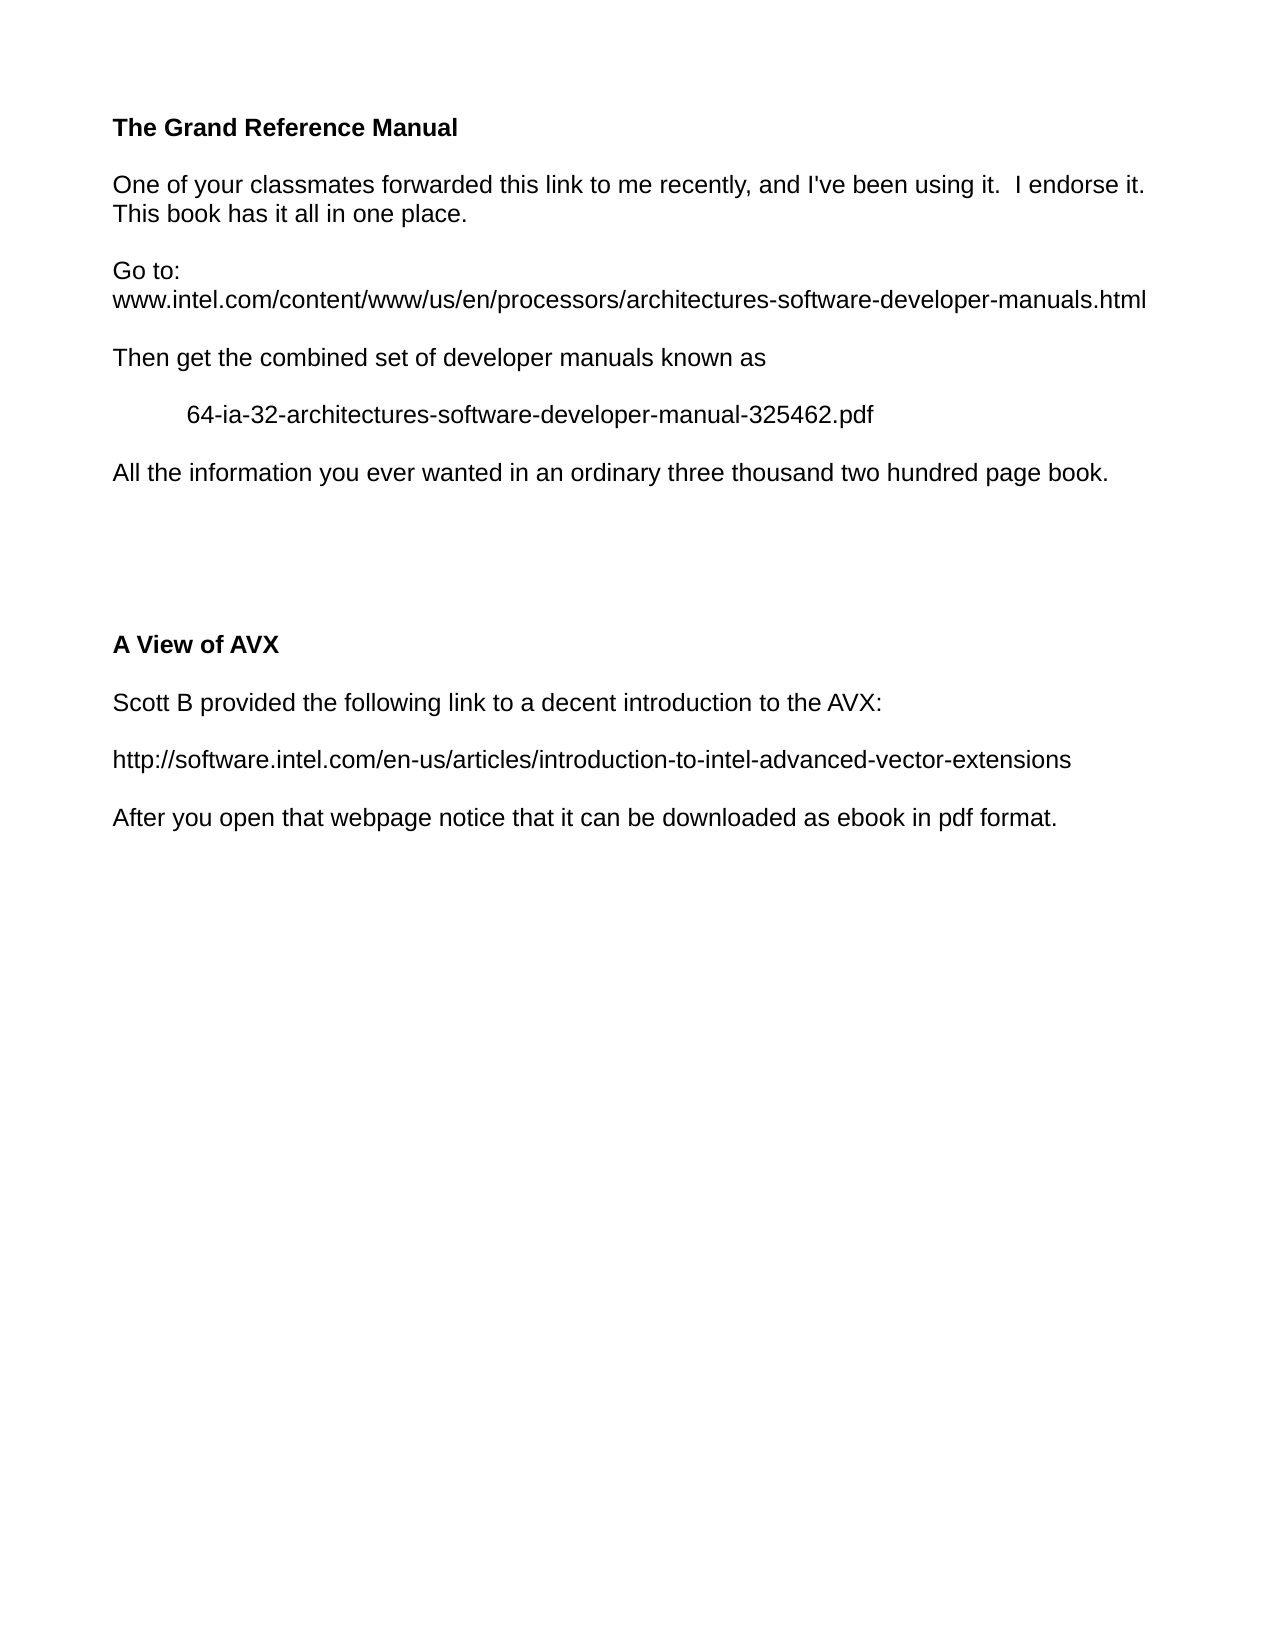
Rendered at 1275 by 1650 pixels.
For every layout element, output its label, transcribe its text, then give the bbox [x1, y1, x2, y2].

text http://software.intel.com/en-us/articles/introduction-to-intel-advanced-vector-extensions [112, 745, 1162, 774]
text 64-ia-32-architectures-software-developer-manual-325462.pdf [112, 400, 1162, 429]
text All the information you ever wanted in an ordinary three thousand two hundred page book. [112, 457, 1162, 486]
text Then get the combined set of developer manuals known as [112, 342, 1162, 371]
text One of your classmates forwarded this link to me recently, and I've been using it. I endorse it. This book has it all in one place. [112, 170, 1162, 227]
text After you open that webpage notice that it can be downloaded as ebook in pdf format. [112, 802, 1162, 831]
text A View of AVX [112, 630, 1162, 659]
text www.intel.com/content/www/us/en/processors/architectures-software-developer-manuals.html [112, 285, 1162, 314]
text Scott B provided the following link to a decent introduction to the AVX: [112, 687, 1162, 716]
text The Grand Reference Manual [112, 112, 1162, 141]
text Go to: [112, 256, 1162, 285]
